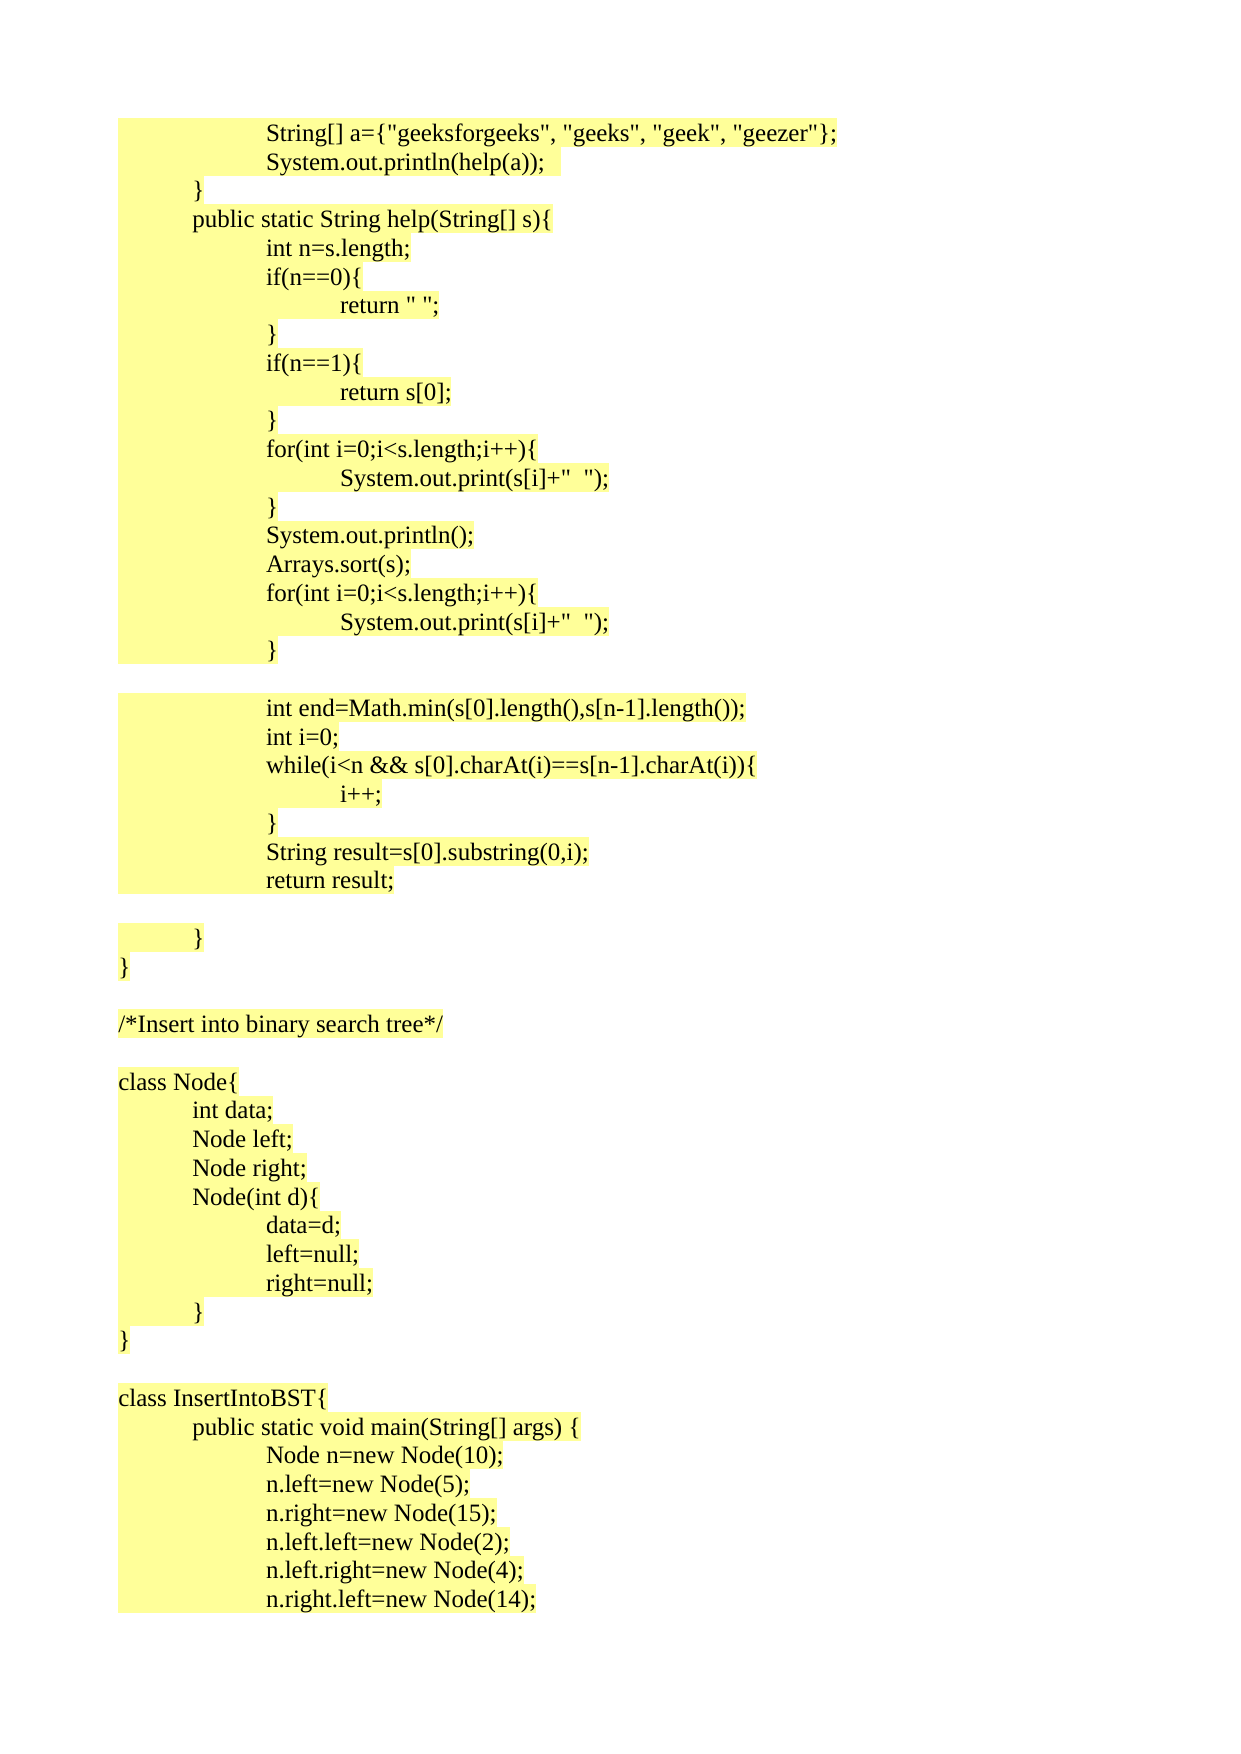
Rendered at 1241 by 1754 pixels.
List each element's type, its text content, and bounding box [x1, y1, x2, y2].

text } [118, 1326, 1122, 1354]
text int end=Math.min(s[0].length(),s[n-1].length()); [118, 693, 1122, 722]
text if(n==0){ [118, 262, 1122, 291]
text } [118, 492, 1122, 521]
text public static String help(String[] s){ [118, 204, 1122, 233]
text n.right=new Node(15); [118, 1498, 1122, 1527]
text right=null; [118, 1268, 1122, 1297]
text } [118, 636, 1122, 664]
text i++; [118, 779, 1122, 808]
text int i=0; [118, 722, 1122, 751]
text for(int i=0;i<s.length;i++){ [118, 434, 1122, 463]
text } [118, 319, 1122, 348]
text /*Insert into binary search tree*/ [118, 1009, 1122, 1038]
text n.left.left=new Node(2); [118, 1527, 1122, 1556]
text while(i<n && s[0].charAt(i)==s[n-1].charAt(i)){ [118, 751, 1122, 779]
text return " "; [118, 291, 1122, 319]
text n.left.right=new Node(4); [118, 1556, 1122, 1584]
text } [118, 406, 1122, 434]
text String[] a={"geeksforgeeks", "geeks", "geek", "geezer"}; [118, 118, 1122, 147]
text System.out.println(); [118, 521, 1122, 549]
text String result=s[0].substring(0,i); [118, 837, 1122, 866]
text } [118, 1297, 1122, 1326]
text System.out.print(s[i]+" "); [118, 607, 1122, 636]
text int data; [118, 1096, 1122, 1124]
text class Node{ [118, 1067, 1122, 1096]
text System.out.print(s[i]+" "); [118, 463, 1122, 492]
text public static void main(String[] args) { [118, 1412, 1122, 1441]
text n.left=new Node(5); [118, 1469, 1122, 1498]
text Arrays.sort(s); [118, 549, 1122, 578]
text Node left; [118, 1124, 1122, 1153]
text } [118, 952, 1122, 981]
text left=null; [118, 1239, 1122, 1268]
text Node right; [118, 1153, 1122, 1182]
text return s[0]; [118, 377, 1122, 406]
text } [118, 808, 1122, 837]
text class InsertIntoBST{ [118, 1383, 1122, 1412]
text return result; [118, 866, 1122, 894]
text } [118, 176, 1122, 204]
text Node(int d){ [118, 1182, 1122, 1211]
text data=d; [118, 1211, 1122, 1239]
text if(n==1){ [118, 348, 1122, 377]
text for(int i=0;i<s.length;i++){ [118, 578, 1122, 607]
text Node n=new Node(10); [118, 1441, 1122, 1469]
text n.right.left=new Node(14); [118, 1584, 1122, 1613]
text } [118, 923, 1122, 952]
text int n=s.length; [118, 233, 1122, 262]
text System.out.println(help(a)); [118, 147, 1122, 176]
